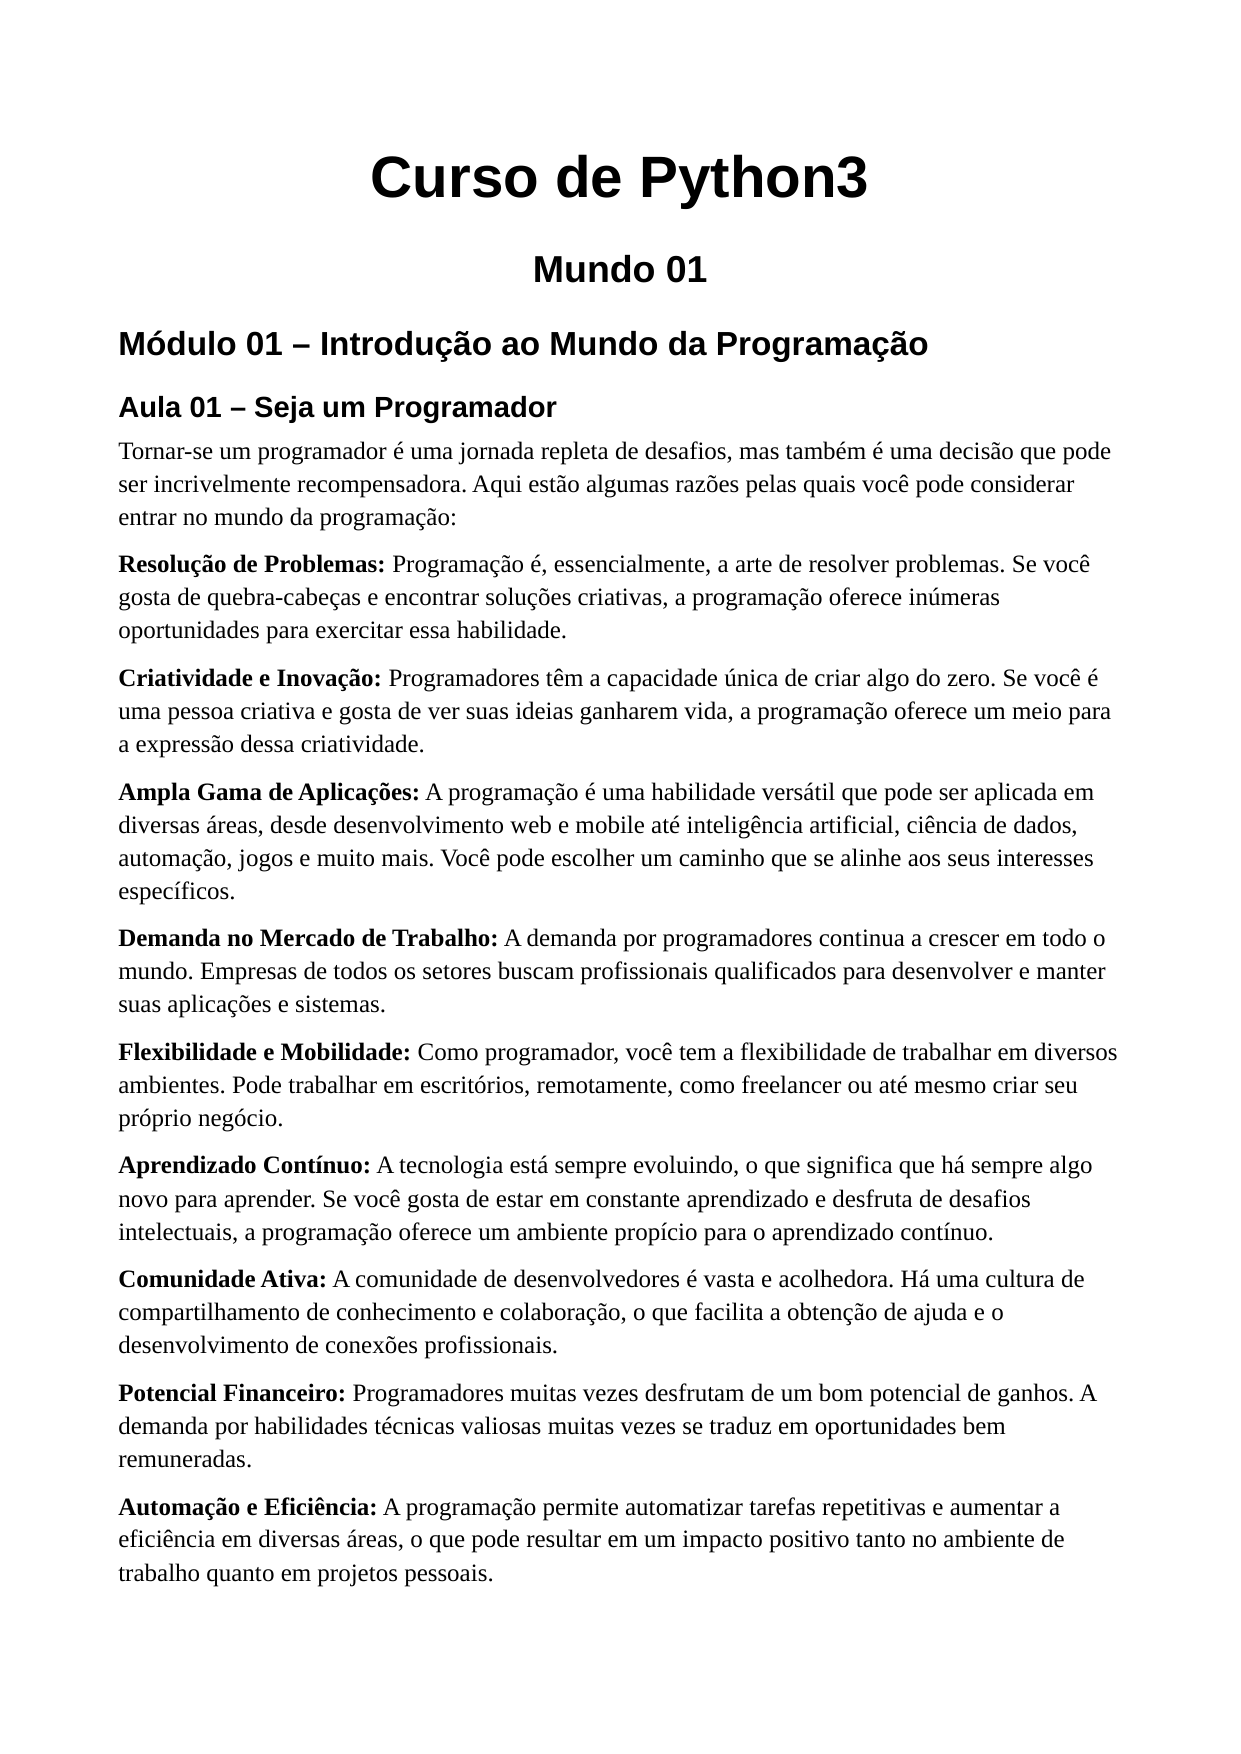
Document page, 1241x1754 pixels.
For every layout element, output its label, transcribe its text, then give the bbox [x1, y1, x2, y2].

text Tornar-se um programador é uma jornada repleta de desafios, mas também é uma decisão que pode ser incrivelmente recompensadora. Aqui estão algumas razões pelas quais você pode considerar entrar no mundo da programação: [118, 436, 1122, 531]
text Potencial Financeiro: Programadores muitas vezes desfrutam de um bom potencial de ganhos. A demanda por habilidades técnicas valiosas muitas vezes se traduz em oportunidades bem remuneradas. [118, 1378, 1122, 1473]
text Comunidade Ativa: A comunidade de desenvolvedores é vasta e acolhedora. Há uma cultura de compartilhamento de conhecimento e colaboração, o que facilita a obtenção de ajuda e o desenvolvimento de conexões profissionais. [118, 1264, 1122, 1359]
text Automação e Eficiência: A programação permite automatizar tarefas repetitivas e aumentar a eficiência em diversas áreas, o que pode resultar em um impacto positivo tanto no ambiente de trabalho quanto em projetos pessoais. [118, 1492, 1122, 1586]
text Aprendizado Contínuo: A tecnologia está sempre evoluindo, o que significa que há sempre algo novo para aprender. Se você gosta de estar em constante aprendizado e desfruta de desafios intelectuais, a programação oferece um ambiente propício para o aprendizado contínuo. [118, 1151, 1122, 1245]
text Demanda no Mercado de Trabalho: A demanda por programadores continua a crescer em todo o mundo. Empresas de todos os setores buscam profissionais qualificados para desenvolver e manter suas aplicações e sistemas. [118, 923, 1122, 1018]
subtitle Mundo 01 [118, 248, 1122, 291]
text Ampla Gama de Aplicações: A programação é uma habilidade versátil que pode ser aplicada em diversas áreas, desde desenvolvimento web e mobile até inteligência artificial, ciência de dados, automação, jogos e muito mais. Você pode escolher um caminho que se alinhe aos seus interesses específicos. [118, 777, 1122, 904]
text Criatividade e Inovação: Programadores têm a capacidade única de criar algo do zero. Se você é uma pessoa criativa e gosta de ver suas ideias ganharem vida, a programação oferece um meio para a expressão dessa criatividade. [118, 663, 1122, 758]
text Resolução de Problemas: Programação é, essencialmente, a arte de resolver problemas. Se você gosta de quebra-cabeças e encontrar soluções criativas, a programação oferece inúmeras oportunidades para exercitar essa habilidade. [118, 549, 1122, 644]
subtitle Módulo 01 – Introdução ao Mundo da Programação [118, 324, 1122, 363]
title Curso de Python3 [118, 143, 1122, 210]
subtitle Aula 01 – Seja um Programador [118, 390, 1122, 423]
text Flexibilidade e Mobilidade: Como programador, você tem a flexibilidade de trabalhar em diversos ambientes. Pode trabalhar em escritórios, remotamente, como freelancer ou até mesmo criar seu próprio negócio. [118, 1037, 1122, 1132]
